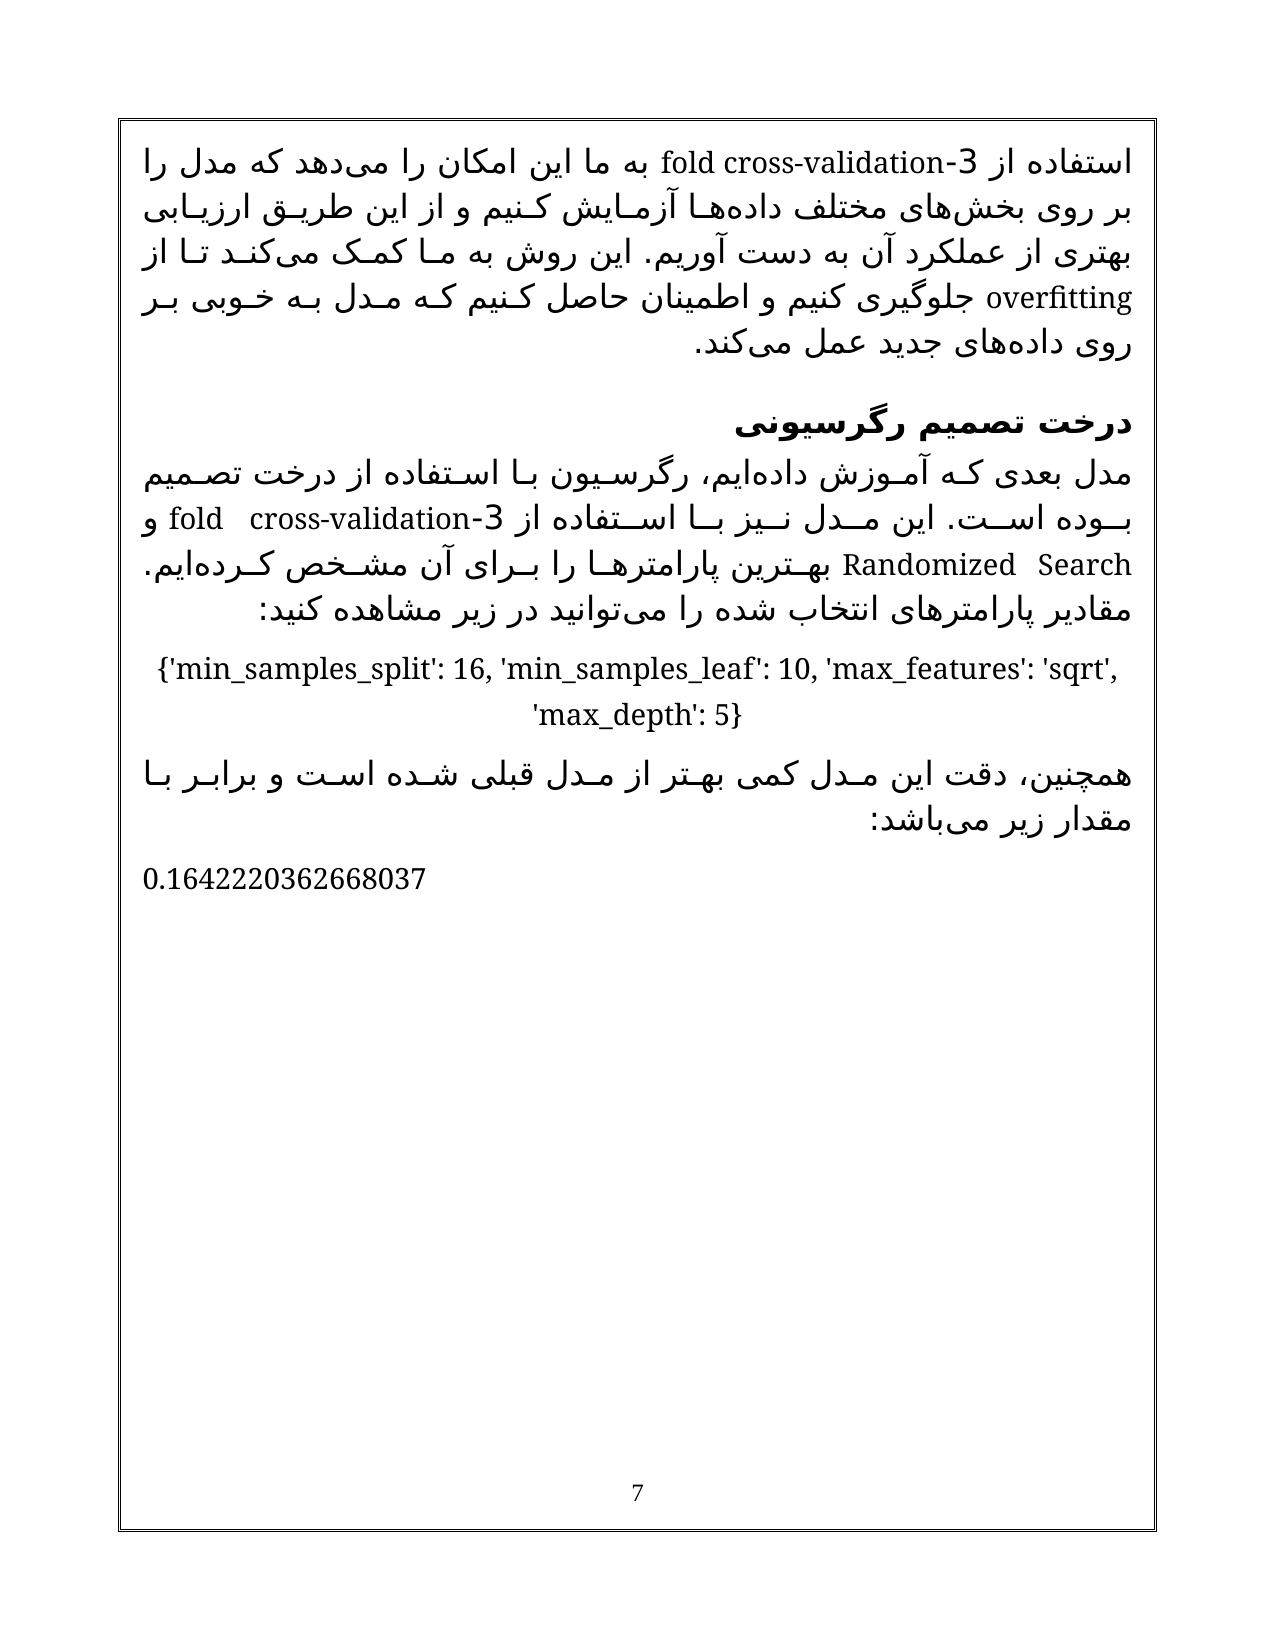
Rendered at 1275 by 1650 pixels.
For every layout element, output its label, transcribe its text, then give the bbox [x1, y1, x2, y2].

text استفاده از 3-fold cross-validation به ما این امکان را می‌دهد که مدل را بر روی بخش‌های مختلف داده‌ها آزمایش کنیم و از این طریق ارزیابی بهتری از عملکرد آن به دست آوریم. این روش به ما کمک می‌کند تا از overfitting جلوگیری کنیم و اطمینان حاصل کنیم که مدل به خوبی بر روی داده‌های جدید عمل می‌کند. [142, 142, 1133, 361]
text 0.1642220362668037 [142, 858, 1133, 898]
text مدل بعدی که آموزش داده‌ایم، رگرسیون با استفاده از درخت تصمیم بوده است. این مدل نیز با استفاده از 3-fold cross-validation و Randomized Search بهترین پارامترها را برای آن مشخص کرده‌ایم. مقادیر پارامترهای انتخاب شده را می‌توانید در زیر مشاهده کنید: [142, 454, 1133, 628]
subtitle درخت‌ تصمیم رگرسیونی [142, 402, 1133, 441]
text همچنین، دقت این مدل کمی بهتر از مدل قبلی شده است و برابر با مقدار زیر می‌باشد: [142, 754, 1133, 838]
text {'min_samples_split': 16, 'min_samples_leaf': 10, 'max_features': 'sqrt', 'max_depth': 5} [142, 649, 1133, 734]
